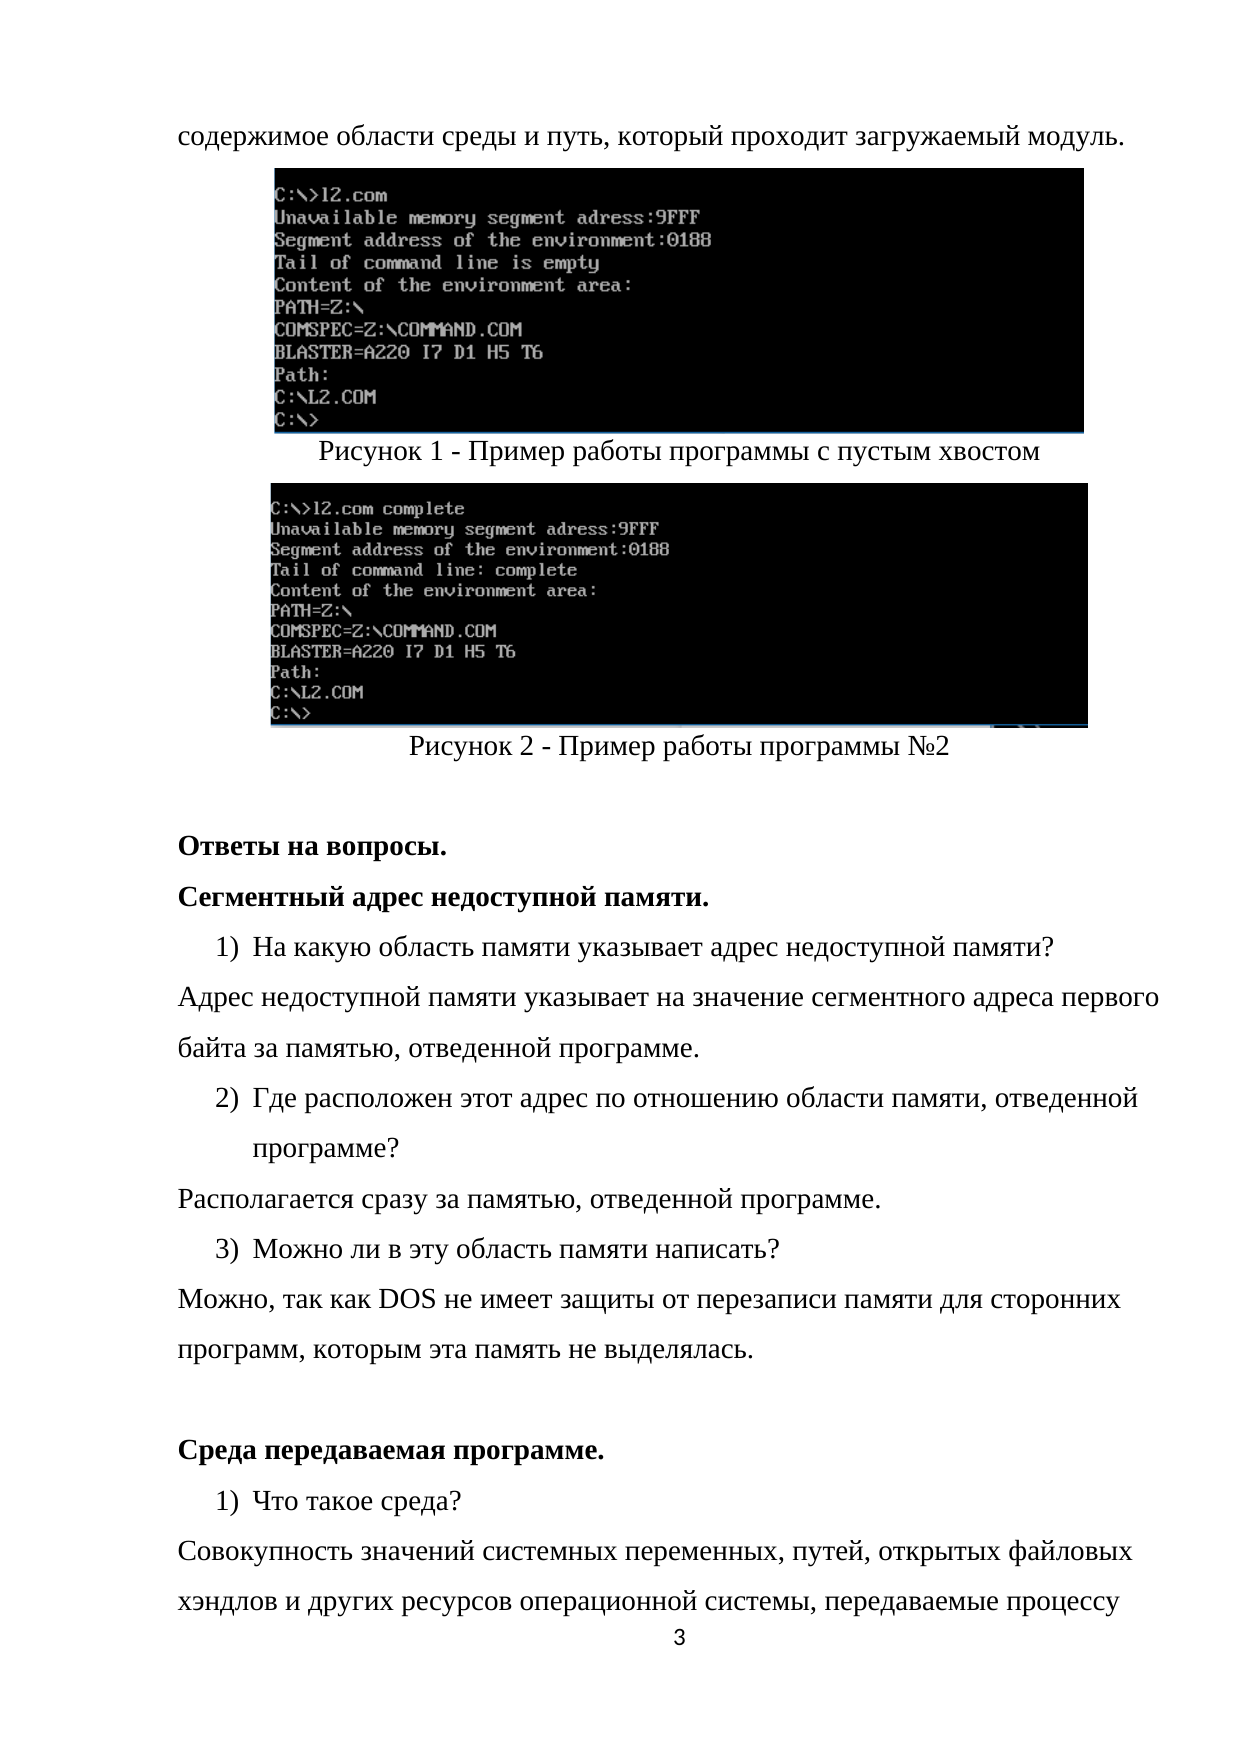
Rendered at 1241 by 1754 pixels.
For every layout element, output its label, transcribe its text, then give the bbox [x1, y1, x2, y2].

text Рисунок 2 - Пример работы программы №2 [177, 728, 1181, 761]
text Можно, так как DOS не имеет защиты от перезаписи памяти для сторонних программ, которым эта память не выделялась. [177, 1281, 1181, 1365]
text Среда передаваемая программе. [177, 1432, 1181, 1466]
list Можно ли в эту область памяти написать? [215, 1231, 1181, 1264]
picture [270, 483, 342, 683]
text содержимое области среды и путь, который проходит загружаемый модуль. [177, 118, 1181, 152]
text Сегментный адрес недоступной памяти. [177, 879, 1181, 912]
list На какую область памяти указывает адрес недоступной памяти? [215, 929, 1181, 963]
text Совокупность значений системных переменных, путей, открытых файловых хэндлов и других ресурсов операционной системы, передаваемые процессу [177, 1533, 1181, 1617]
text Адрес недоступной памяти указывает на значение сегментного адреса первого байта за памятью, отведенной программе. [177, 979, 1181, 1063]
list Где расположен этот адрес по отношению области памяти, отведенной программе? [215, 1080, 1181, 1164]
list Что такое среда? [215, 1483, 1181, 1516]
text Располагается сразу за памятью, отведенной программе. [177, 1181, 1181, 1214]
text Ответы на вопросы. [177, 828, 1181, 862]
text Рисунок 1 - Пример работы программы с пустым хвостом [177, 433, 1181, 467]
picture [274, 168, 340, 384]
